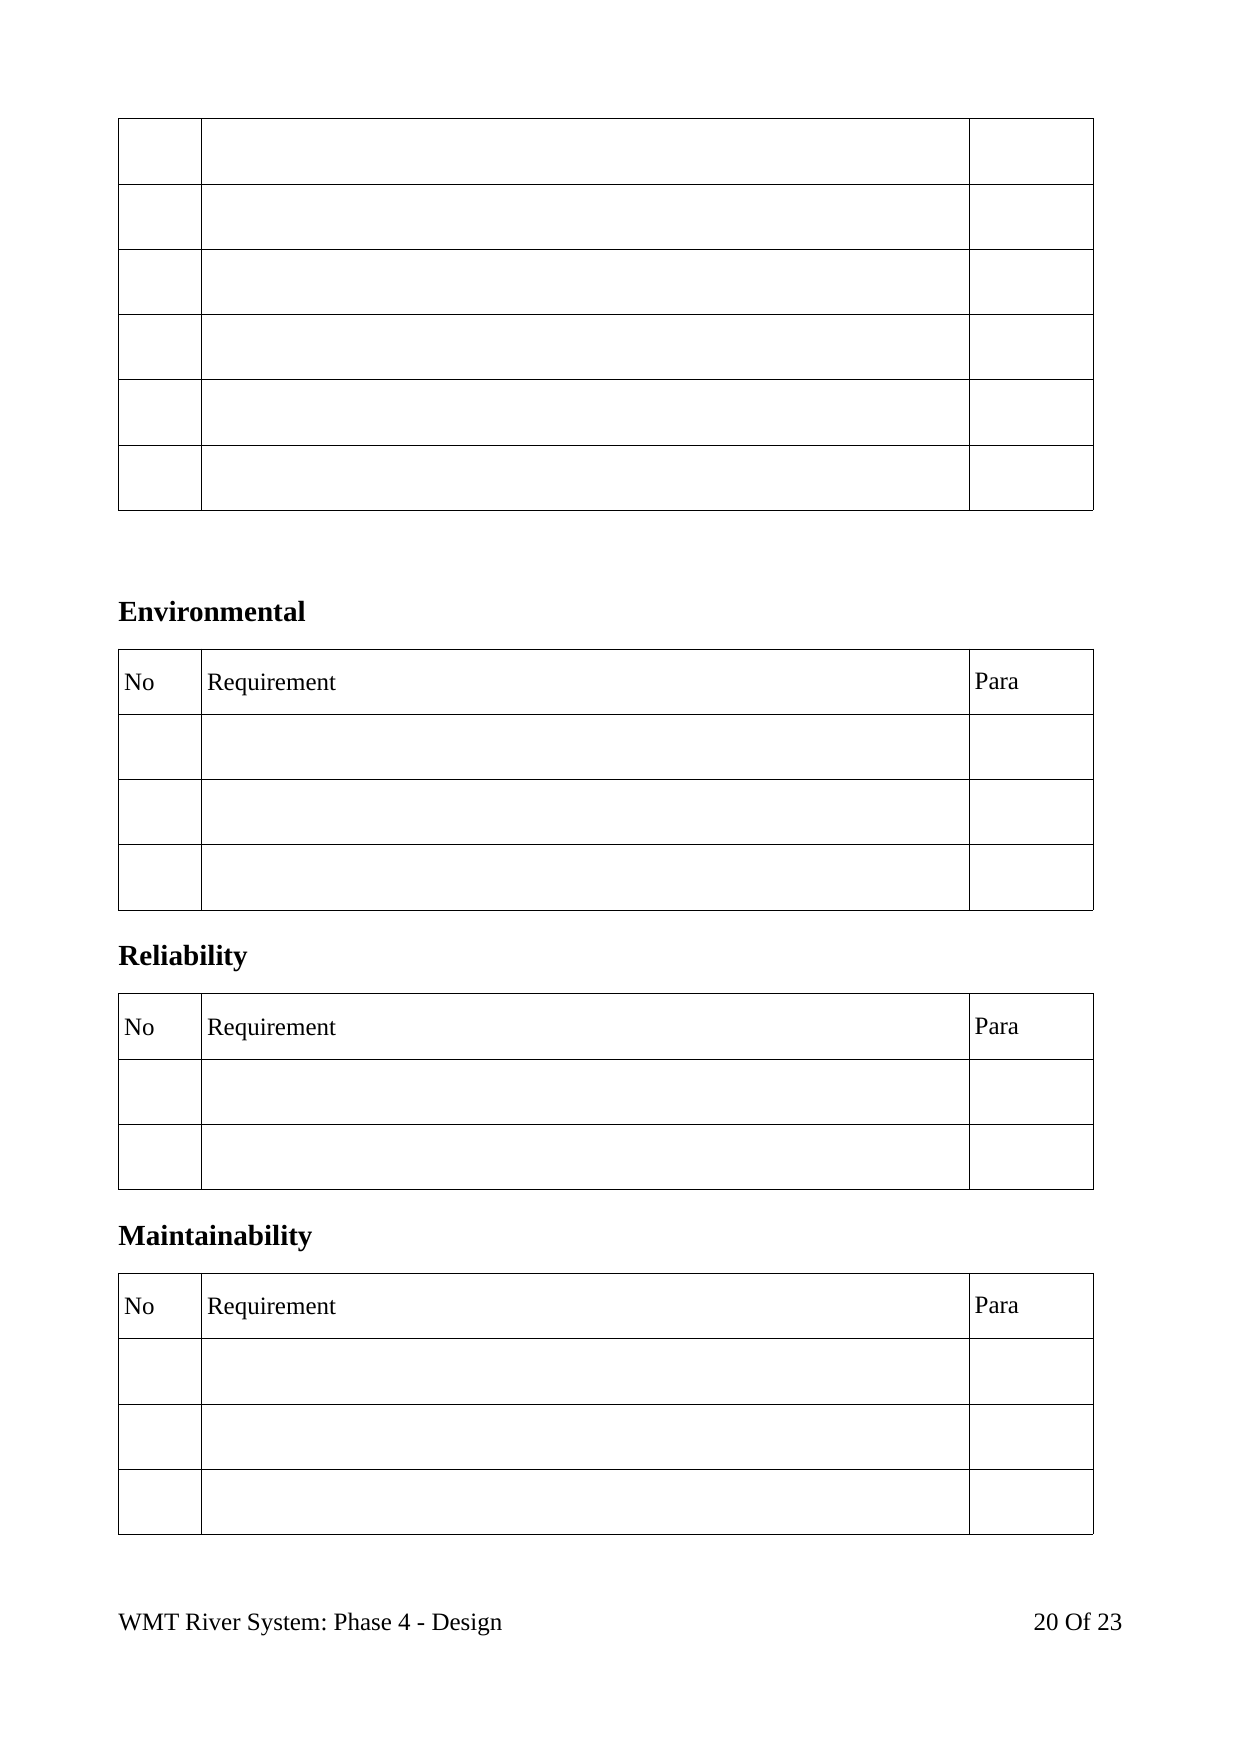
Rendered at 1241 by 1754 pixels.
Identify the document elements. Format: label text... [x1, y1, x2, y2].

table_cell [970, 119, 1093, 183]
table_cell [970, 380, 1093, 445]
table_cell [970, 780, 1093, 844]
table_header Para [970, 650, 1093, 714]
table_cell [119, 1060, 201, 1124]
table_cell [119, 715, 201, 779]
table_cell [119, 1405, 201, 1469]
table_cell [970, 1405, 1093, 1469]
table_cell [119, 845, 201, 910]
table_cell [119, 380, 201, 445]
table_cell [202, 380, 969, 445]
table_header No [119, 650, 201, 714]
table_cell [202, 250, 969, 314]
table_cell [119, 315, 201, 379]
table_cell [202, 185, 969, 249]
table_cell [202, 1060, 969, 1124]
table_cell [202, 845, 969, 910]
table_cell [202, 1470, 969, 1534]
subtitle Reliability [118, 938, 1122, 972]
table_cell [970, 446, 1093, 510]
table_cell [202, 119, 969, 183]
table_cell [119, 185, 201, 249]
table_header Para [970, 994, 1093, 1059]
table_cell [119, 780, 201, 844]
table_cell [970, 250, 1093, 314]
table_cell [202, 446, 969, 510]
table_cell [970, 1470, 1093, 1534]
table_cell [970, 185, 1093, 249]
table_cell [202, 1339, 969, 1403]
table_cell [119, 250, 201, 314]
table_cell [970, 715, 1093, 779]
table_cell [202, 1405, 969, 1469]
table_cell [119, 1125, 201, 1189]
subtitle Maintainability [118, 1218, 1122, 1252]
table_header Para [970, 1274, 1093, 1338]
table_header No [119, 994, 201, 1059]
table_cell [202, 1125, 969, 1189]
subtitle Environmental [118, 594, 1122, 627]
table_header No [119, 1274, 201, 1338]
table_cell [202, 315, 969, 379]
table_cell [970, 315, 1093, 379]
table_cell [119, 1339, 201, 1403]
table_cell [970, 1060, 1093, 1124]
table_header Requirement [202, 1274, 969, 1338]
table_cell [202, 715, 969, 779]
table_cell [970, 1125, 1093, 1189]
table_cell [119, 446, 201, 510]
table_cell [119, 119, 201, 183]
table_header Requirement [202, 994, 969, 1059]
table_cell [970, 845, 1093, 910]
table_header Requirement [202, 650, 969, 714]
table_cell [119, 1470, 201, 1534]
table_cell [202, 780, 969, 844]
table_cell [970, 1339, 1093, 1403]
